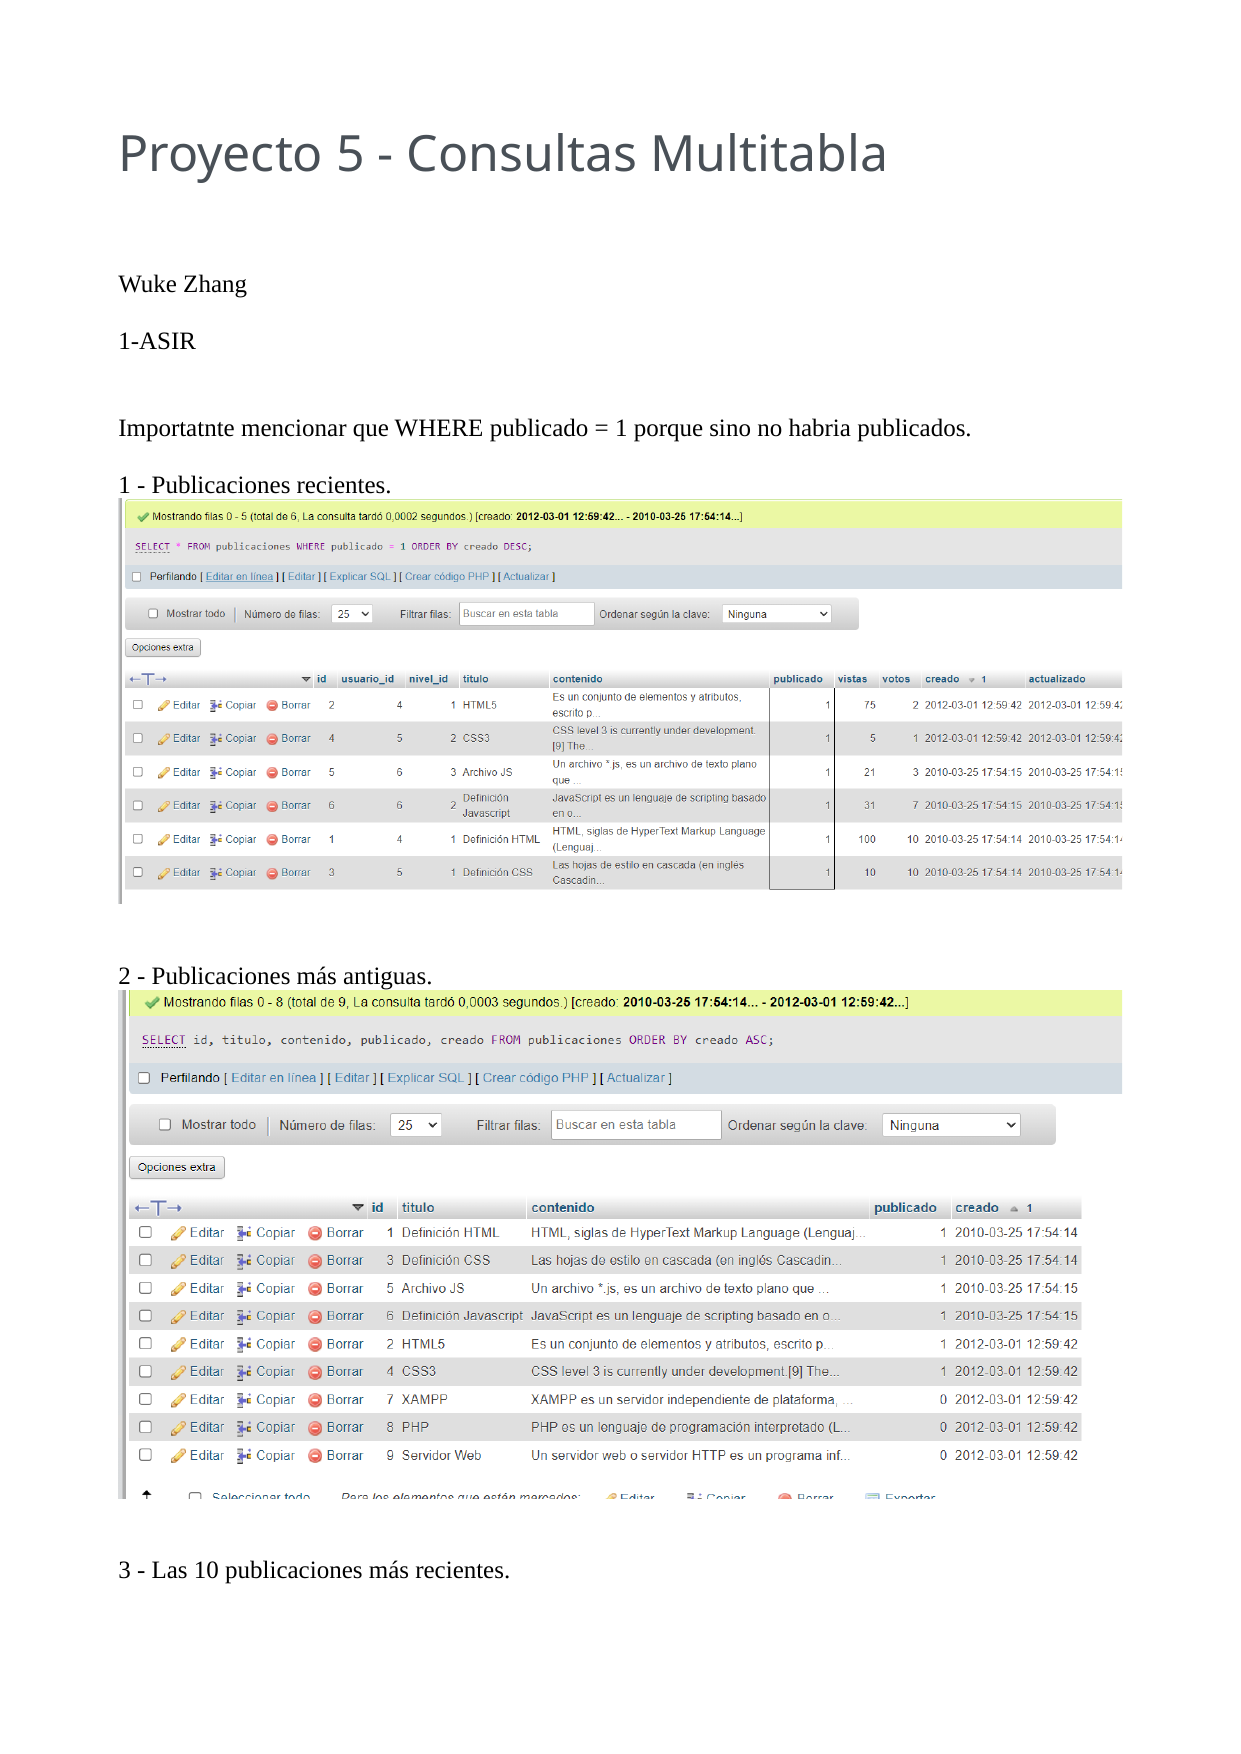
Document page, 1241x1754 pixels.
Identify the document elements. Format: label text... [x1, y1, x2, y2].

text 1-ASIR [118, 326, 1122, 355]
picture [118, 498, 1123, 904]
text 2 - Publicaciones más antiguas. [118, 961, 1122, 990]
picture [118, 990, 1123, 1499]
text 1 - Publicaciones recientes. [118, 470, 1122, 498]
text Importatnte mencionar que WHERE publicado = 1 porque sino no habria publicados. [118, 413, 1122, 441]
text Wuke Zhang [118, 269, 1122, 298]
text 3 - Las 10 publicaciones más recientes. [118, 1556, 1122, 1584]
subtitle Proyecto 5 - Consultas Multitabla [118, 118, 1122, 186]
